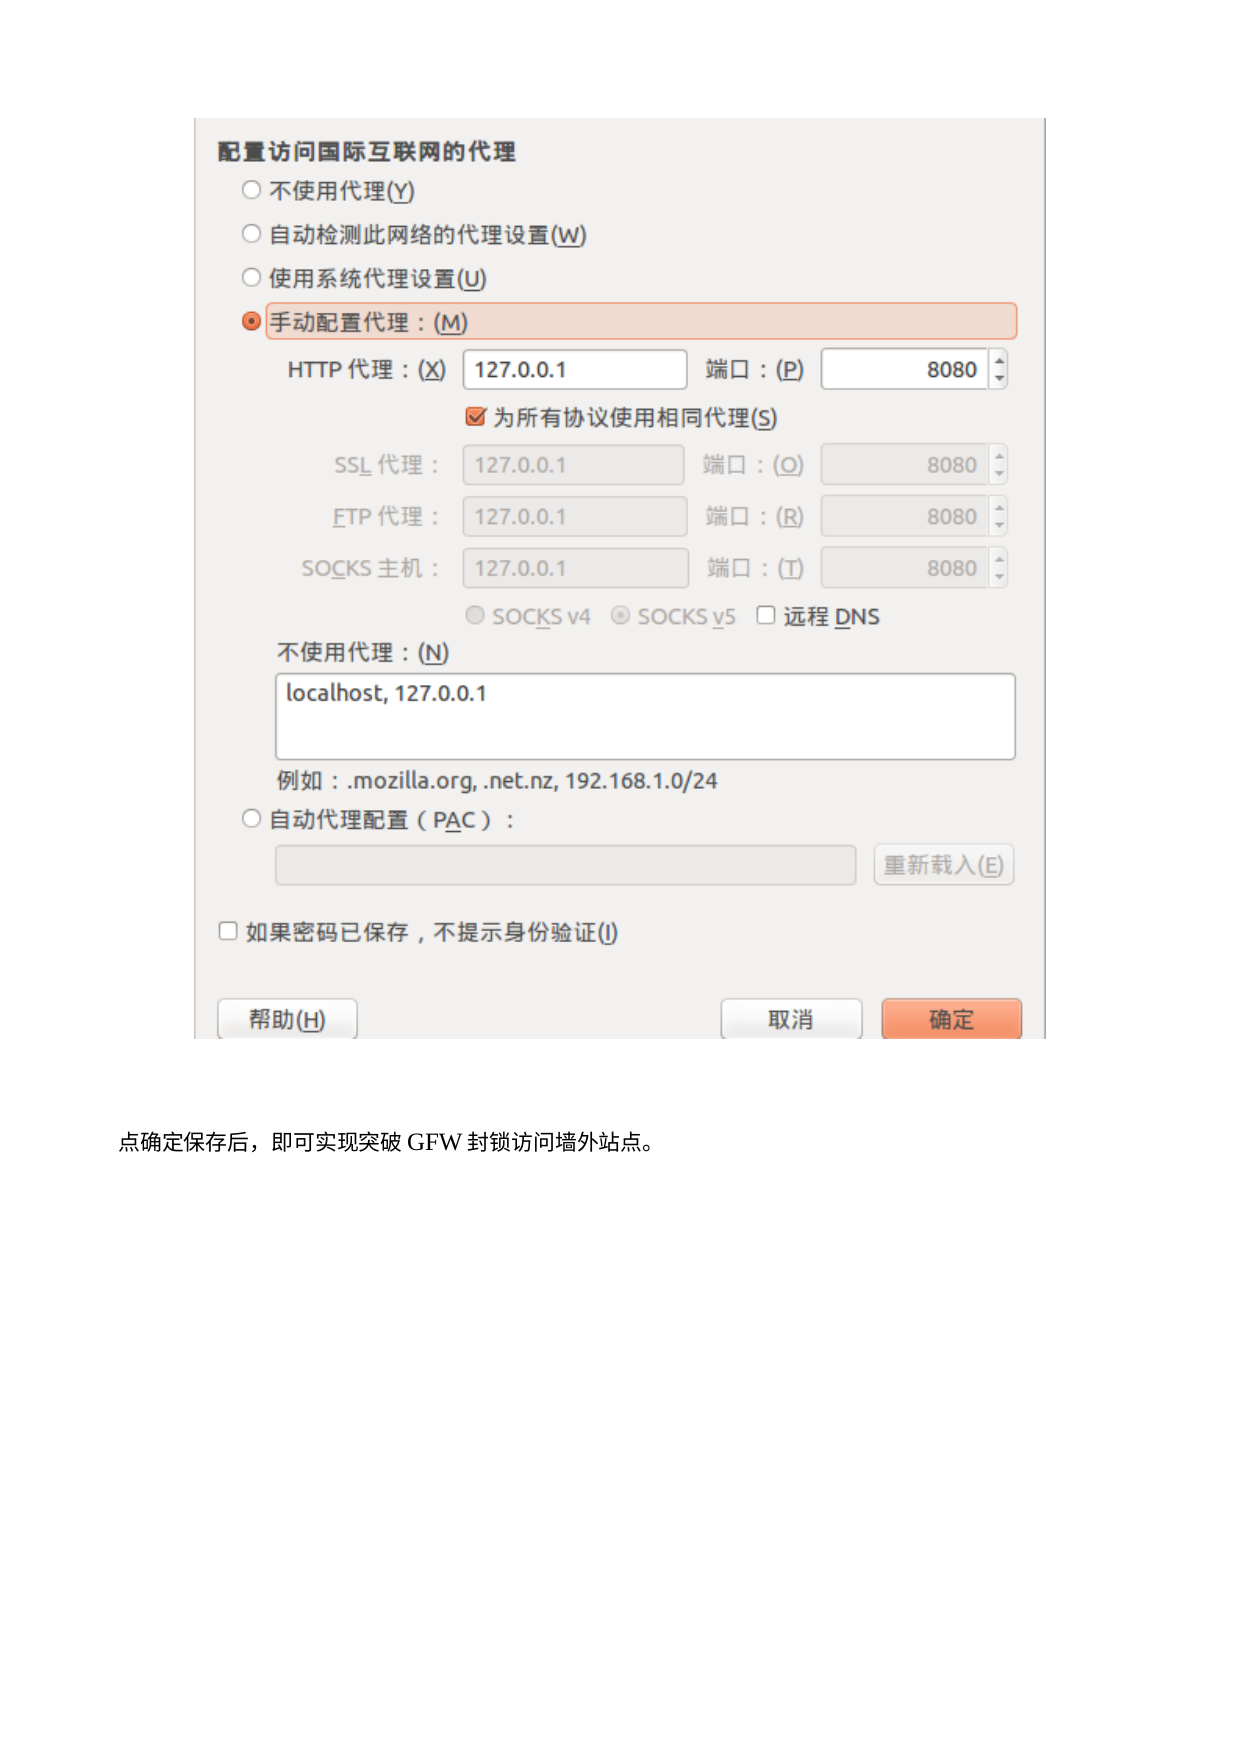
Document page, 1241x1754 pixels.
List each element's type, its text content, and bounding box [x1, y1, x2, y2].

text 点确定保存后，即可实现突破GFW封锁访问墙外站点。 [118, 1125, 1122, 1156]
picture [194, 118, 1046, 1039]
